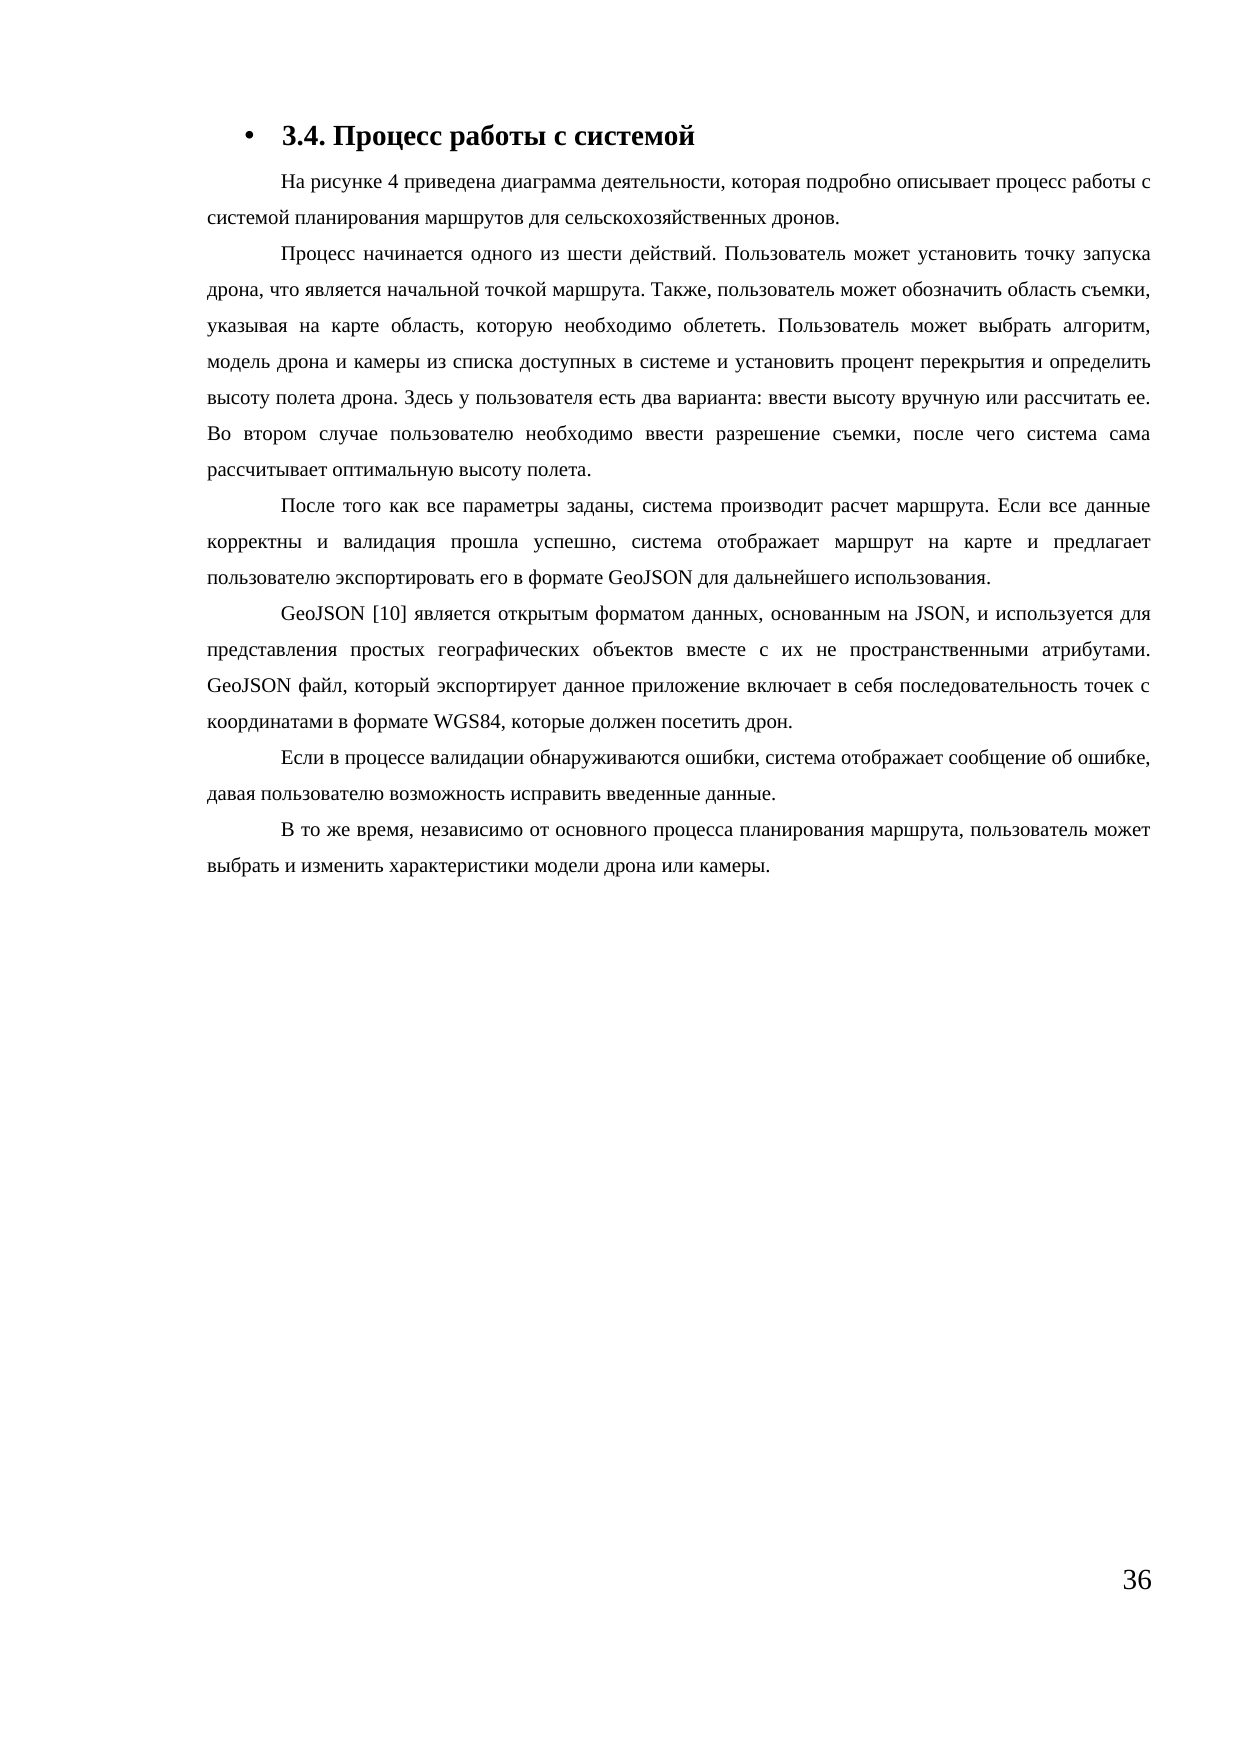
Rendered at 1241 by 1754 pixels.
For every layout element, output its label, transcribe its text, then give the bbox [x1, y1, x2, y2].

text На рисунке 4 приведена диаграмма деятельности, которая подробно описывает процесс работы с системой планирования маршрутов для сельскохозяйственных дронов. [207, 168, 1152, 229]
text После того как все параметры заданы, система производит расчет маршрута. Если все данные корректны и валидация прошла успешно, система отображает маршрут на карте и предлагает пользователю экспортировать его в формате GeoJSON для дальнейшего использования. [207, 493, 1152, 589]
text Процесс начинается одного из шести действий. Пользователь может установить точку запуска дрона, что является начальной точкой маршрута. Также, пользователь может обозначить область съемки, указывая на карте область, которую необходимо облететь. Пользователь может выбрать алгоритм, модель дрона и камеры из списка доступных в системе и установить процент перекрытия и определить высоту полета дрона. Здесь у пользователя есть два варианта: ввести высоту вручную или рассчитать ее. Во втором случае пользователю необходимо ввести разрешение съемки, после чего система сама рассчитывает оптимальную высоту полета. [207, 241, 1152, 481]
text В то же время, независимо от основного процесса планирования маршрута, пользователь может выбрать и изменить характеристики модели дрона или камеры. [207, 817, 1152, 877]
list 3.4. Процесс работы с системой [244, 118, 1152, 152]
text GeoJSON [10] является открытым форматом данных, основанным на JSON, и используется для представления простых географических объектов вместе с их не пространственными атрибутами. GeoJSON файл, который экспортирует данное приложение включает в себя последовательность точек с координатами в формате WGS84, которые должен посетить дрон. [207, 601, 1152, 733]
text Если в процессе валидации обнаруживаются ошибки, система отображает сообщение об ошибке, давая пользователю возможность исправить введенные данные. [207, 745, 1152, 805]
